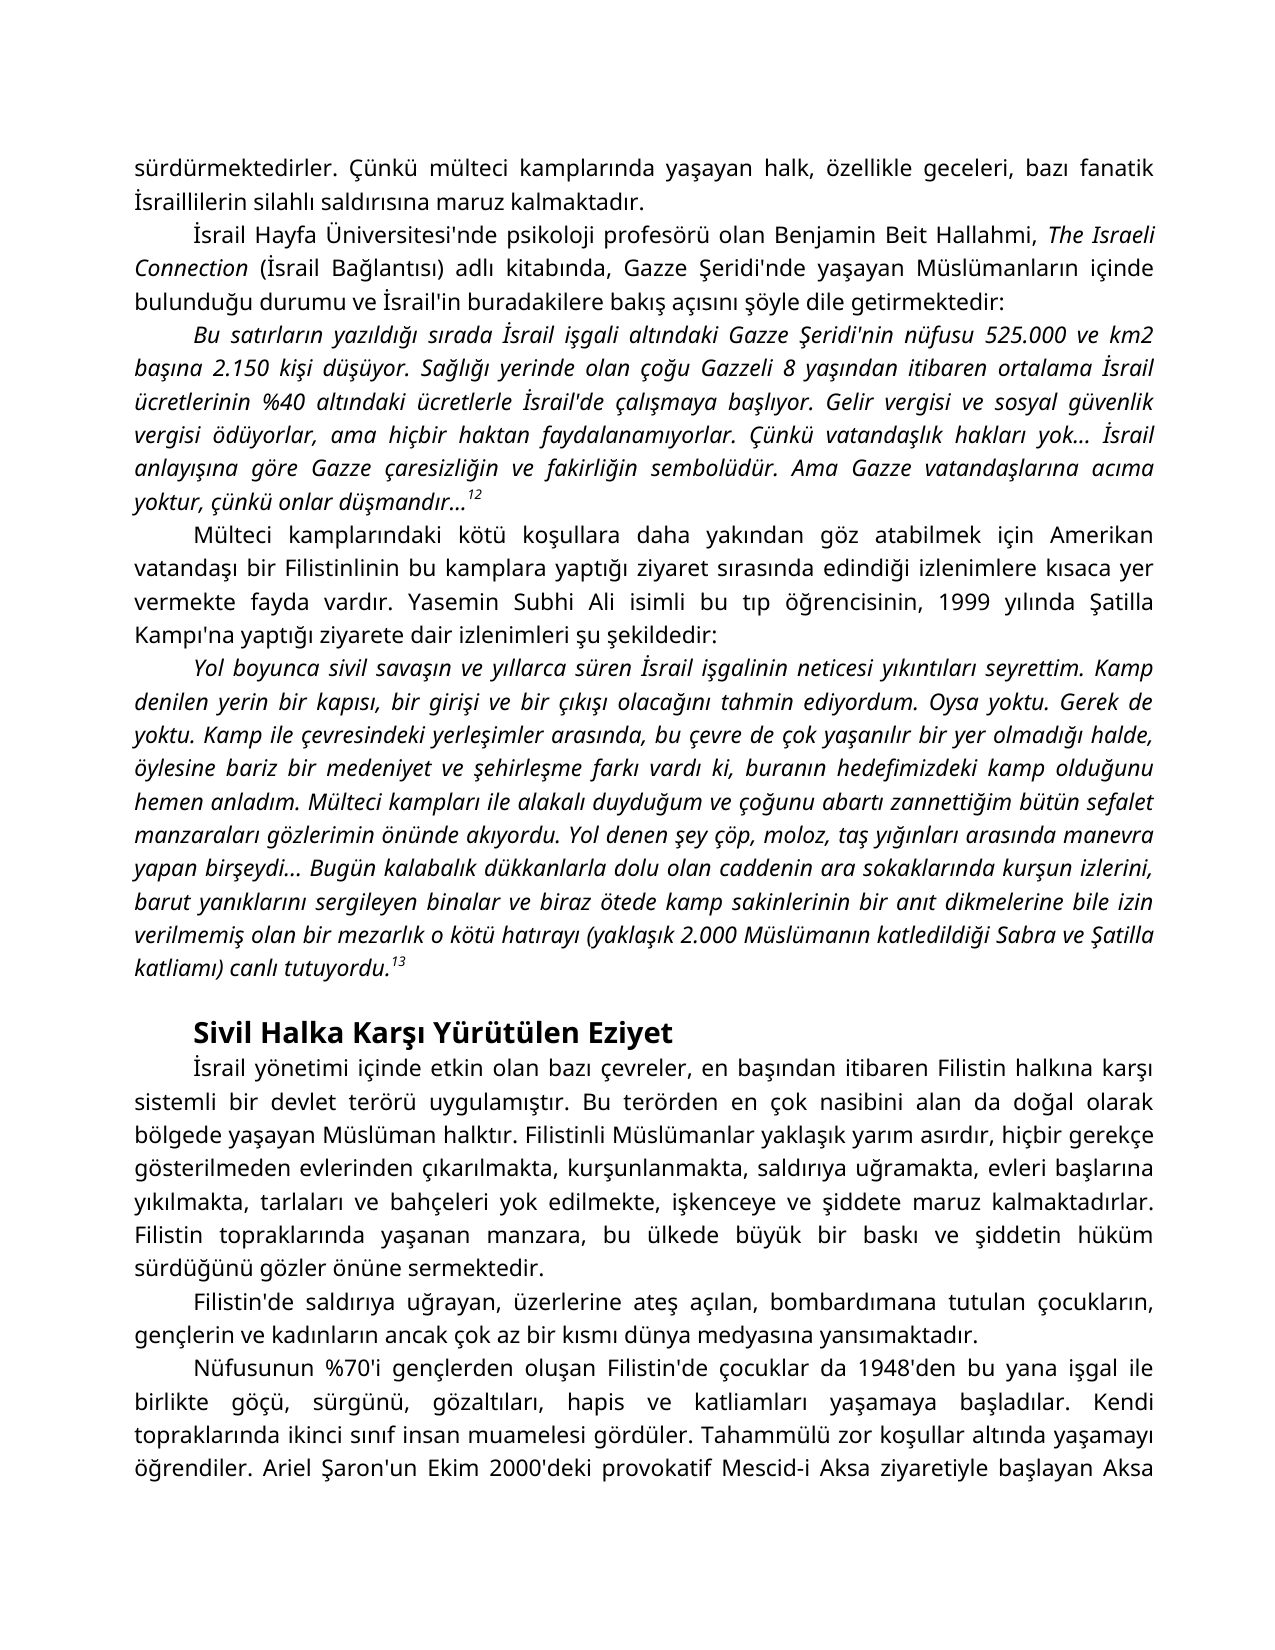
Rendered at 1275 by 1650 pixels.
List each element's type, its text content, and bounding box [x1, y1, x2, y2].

text İsrail Hayfa Üniversitesi'nde psikoloji profesörü olan Benjamin Beit Hallahmi, The Israeli Connection (İsrail Bağlantısı) adlı kitabında, Gazze Şeridi'nde yaşayan Müslümanların içinde bulunduğu durumu ve İsrail'in buradakilere bakış açısını şöyle dile getirmektedir: [134, 217, 1155, 317]
text Mülteci kamplarındaki kötü koşullara daha yakından göz atabilmek için Amerikan vatandaşı bir Filistinlinin bu kamplara yaptığı ziyaret sırasında edindiği izlenimlere kısaca yer vermekte fayda vardır. Yasemin Subhi Ali isimli bu tıp öğrencisinin, 1999 yılında Şatilla Kampı'na yaptığı ziyarete dair izlenimleri şu şekildedir: [134, 517, 1155, 650]
text Bu satırların yazıldığı sırada İsrail işgali altındaki Gazze Şeridi'nin nüfusu 525.000 ve km2 başına 2.150 kişi düşüyor. Sağlığı yerinde olan çoğu Gazzeli 8 yaşından itibaren ortalama İsrail ücretlerinin %40 altındaki ücretlerle İsrail'de çalışmaya başlıyor. Gelir vergisi ve sosyal güvenlik vergisi ödüyorlar, ama hiçbir haktan faydalanamıyorlar. Çünkü vatandaşlık hakları yok... İsrail anlayışına göre Gazze çaresizliğin ve fakirliğin sembolüdür. Ama Gazze vatandaşlarına acıma yoktur, çünkü onlar düşmandır...12 [134, 317, 1155, 517]
text sürdürmektedirler. Çünkü mülteci kamplarında yaşayan halk, özellikle geceleri, bazı fanatik İsraillilerin silahlı saldırısına maruz kalmaktadır. [134, 150, 1155, 217]
subtitle Sivil Halka Karşı Yürütülen Eziyet [134, 1017, 1155, 1050]
text Filistin'de saldırıya uğrayan, üzerlerine ateş açılan, bombardımana tutulan çocukların, gençlerin ve kadınların ancak çok az bir kısmı dünya medyasına yansımaktadır. [134, 1283, 1155, 1350]
text Nüfusunun %70'i gençlerden oluşan Filistin'de çocuklar da 1948'den bu yana işgal ile birlikte göçü, sürgünü, gözaltıları, hapis ve katliamları yaşamaya başladılar. Kendi topraklarında ikinci sınıf insan muamelesi gördüler. Tahammülü zor koşullar altında yaşamayı öğrendiler. Ariel Şaron'un Ekim 2000'deki provokatif Mescid-i Aksa ziyaretiyle başlayan Aksa [134, 1350, 1155, 1483]
text İsrail yönetimi içinde etkin olan bazı çevreler, en başından itibaren Filistin halkına karşı sistemli bir devlet terörü uygulamıştır. Bu terörden en çok nasibini alan da doğal olarak bölgede yaşayan Müslüman halktır. Filistinli Müslümanlar yaklaşık yarım asırdır, hiçbir gerekçe gösterilmeden evlerinden çıkarılmakta, kurşunlanmakta, saldırıya uğramakta, evleri başlarına yıkılmakta, tarlaları ve bahçeleri yok edilmekte, işkenceye ve şiddete maruz kalmaktadırlar. Filistin topraklarında yaşanan manzara, bu ülkede büyük bir baskı ve şiddetin hüküm sürdüğünü gözler önüne sermektedir. [134, 1050, 1155, 1283]
text Yol boyunca sivil savaşın ve yıllarca süren İsrail işgalinin neticesi yıkıntıları seyrettim. Kamp denilen yerin bir kapısı, bir girişi ve bir çıkışı olacağını tahmin ediyordum. Oysa yoktu. Gerek de yoktu. Kamp ile çevresindeki yerleşimler arasında, bu çevre de çok yaşanılır bir yer olmadığı halde, öylesine bariz bir medeniyet ve şehirleşme farkı vardı ki, buranın hedefimizdeki kamp olduğunu hemen anladım. Mülteci kampları ile alakalı duyduğum ve çoğunu abartı zannettiğim bütün sefalet manzaraları gözlerimin önünde akıyordu. Yol denen şey çöp, moloz, taş yığınları arasında manevra yapan birşeydi... Bugün kalabalık dükkanlarla dolu olan caddenin ara sokaklarında kurşun izlerini, barut yanıklarını sergileyen binalar ve biraz ötede kamp sakinlerinin bir anıt dikmelerine bile izin verilmemiş olan bir mezarlık o kötü hatırayı (yaklaşık 2.000 Müslümanın katledildiği Sabra ve Şatilla katliamı) canlı tutuyordu.13 [134, 650, 1155, 983]
